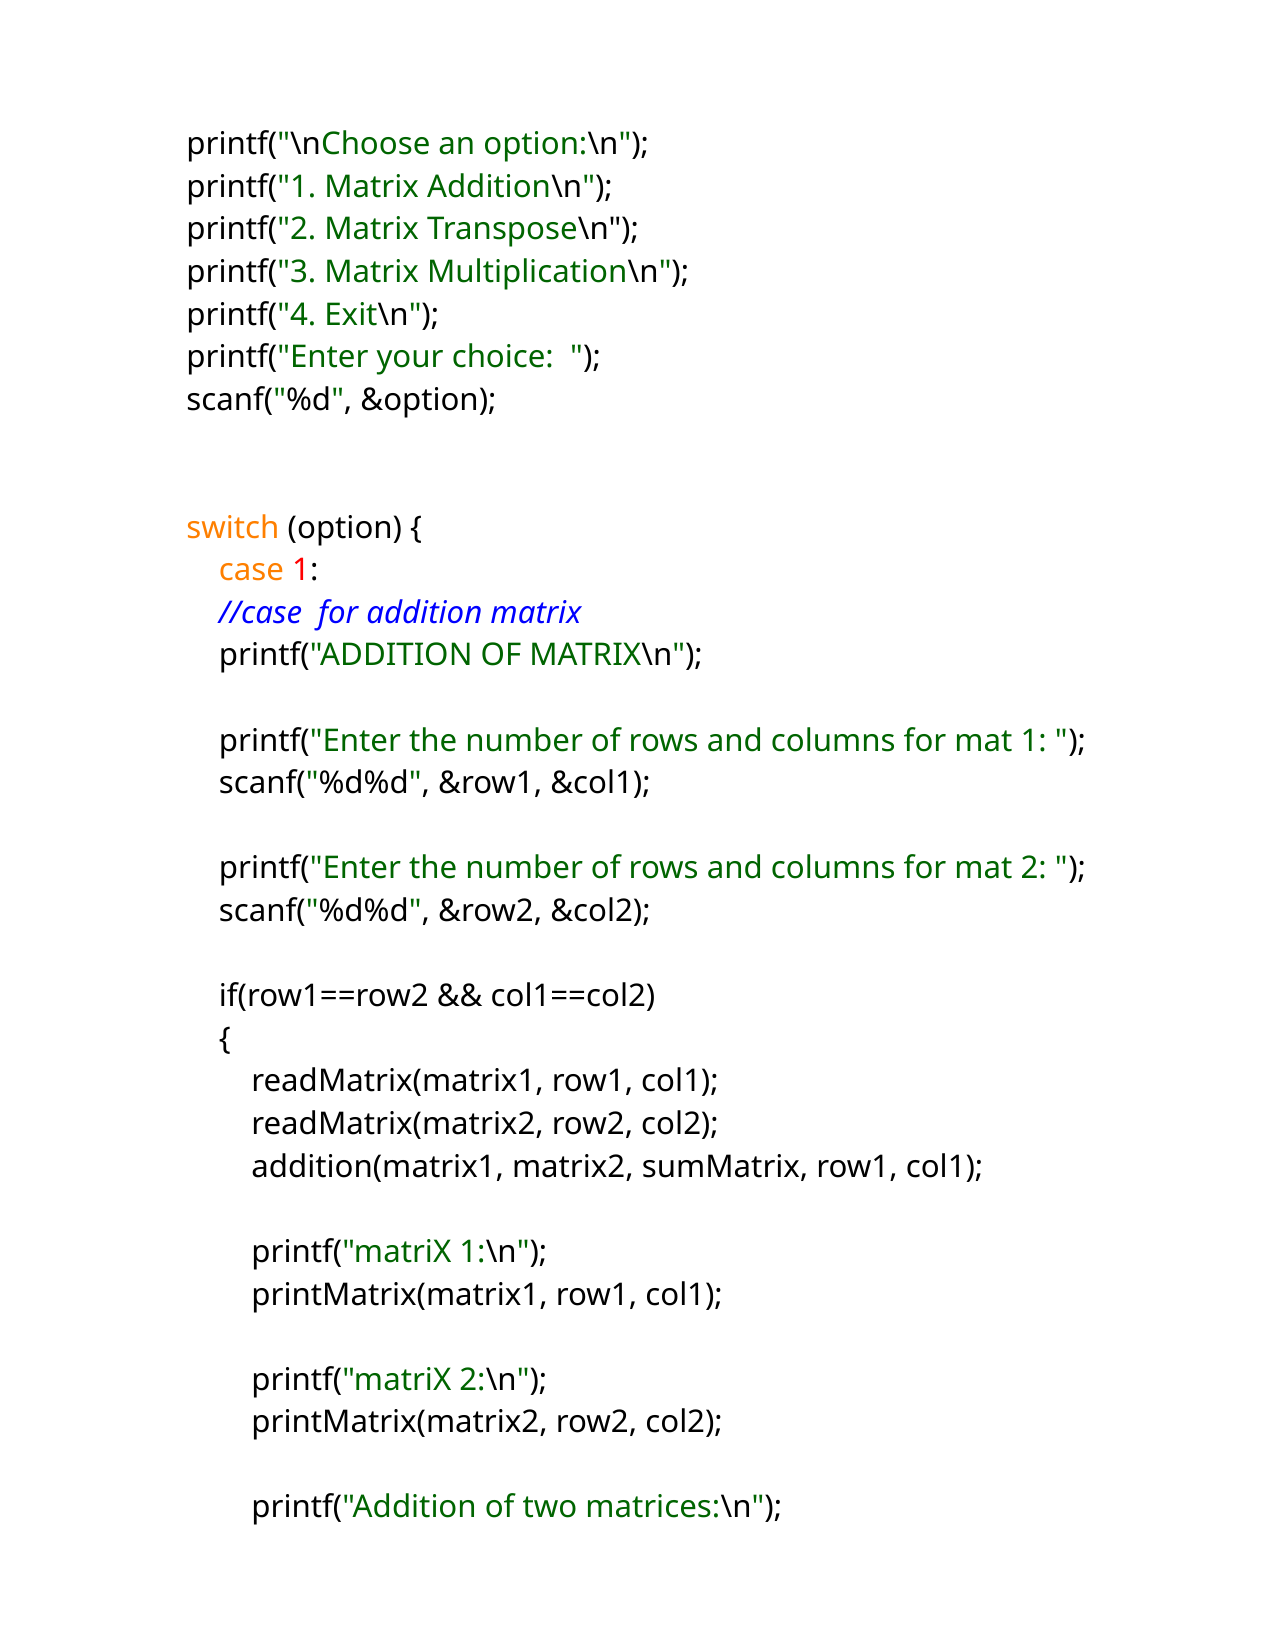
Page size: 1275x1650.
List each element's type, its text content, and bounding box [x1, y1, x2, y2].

text printf("Enter the number of rows and columns for mat 1: "); [121, 718, 1154, 760]
text printf("ADDITION OF MATRIX\n"); [121, 632, 1154, 675]
text readMatrix(matrix2, row2, col2); [121, 1101, 1154, 1144]
text switch (option) { [121, 504, 1154, 547]
text printf("matriX 1:\n"); [121, 1229, 1154, 1271]
text if(row1==row2 && col1==col2) [121, 973, 1154, 1016]
text printf("matriX 2:\n"); [121, 1357, 1154, 1399]
text printf("\nChoose an option:\n"); [121, 121, 1154, 164]
text printf("3. Matrix Multiplication\n"); [121, 249, 1154, 292]
text printf("Enter your choice: "); [121, 334, 1154, 377]
text readMatrix(matrix1, row1, col1); [121, 1058, 1154, 1101]
text scanf("%d", &option); [121, 377, 1154, 419]
text printf("Enter the number of rows and columns for mat 2: "); [121, 845, 1154, 888]
text printMatrix(matrix1, row1, col1); [121, 1271, 1154, 1314]
text { [121, 1016, 1154, 1058]
text printf("1. Matrix Addition\n"); [121, 164, 1154, 206]
text printf("2. Matrix Transpose\n"); [121, 206, 1154, 249]
text addition(matrix1, matrix2, sumMatrix, row1, col1); [121, 1144, 1154, 1186]
text //case for addition matrix [121, 590, 1154, 632]
text printf("Addition of two matrices:\n"); [121, 1484, 1154, 1527]
text scanf("%d%d", &row2, &col2); [121, 888, 1154, 931]
text printf("4. Exit\n"); [121, 292, 1154, 334]
text printMatrix(matrix2, row2, col2); [121, 1399, 1154, 1442]
text scanf("%d%d", &row1, &col1); [121, 760, 1154, 803]
text case 1: [121, 547, 1154, 590]
